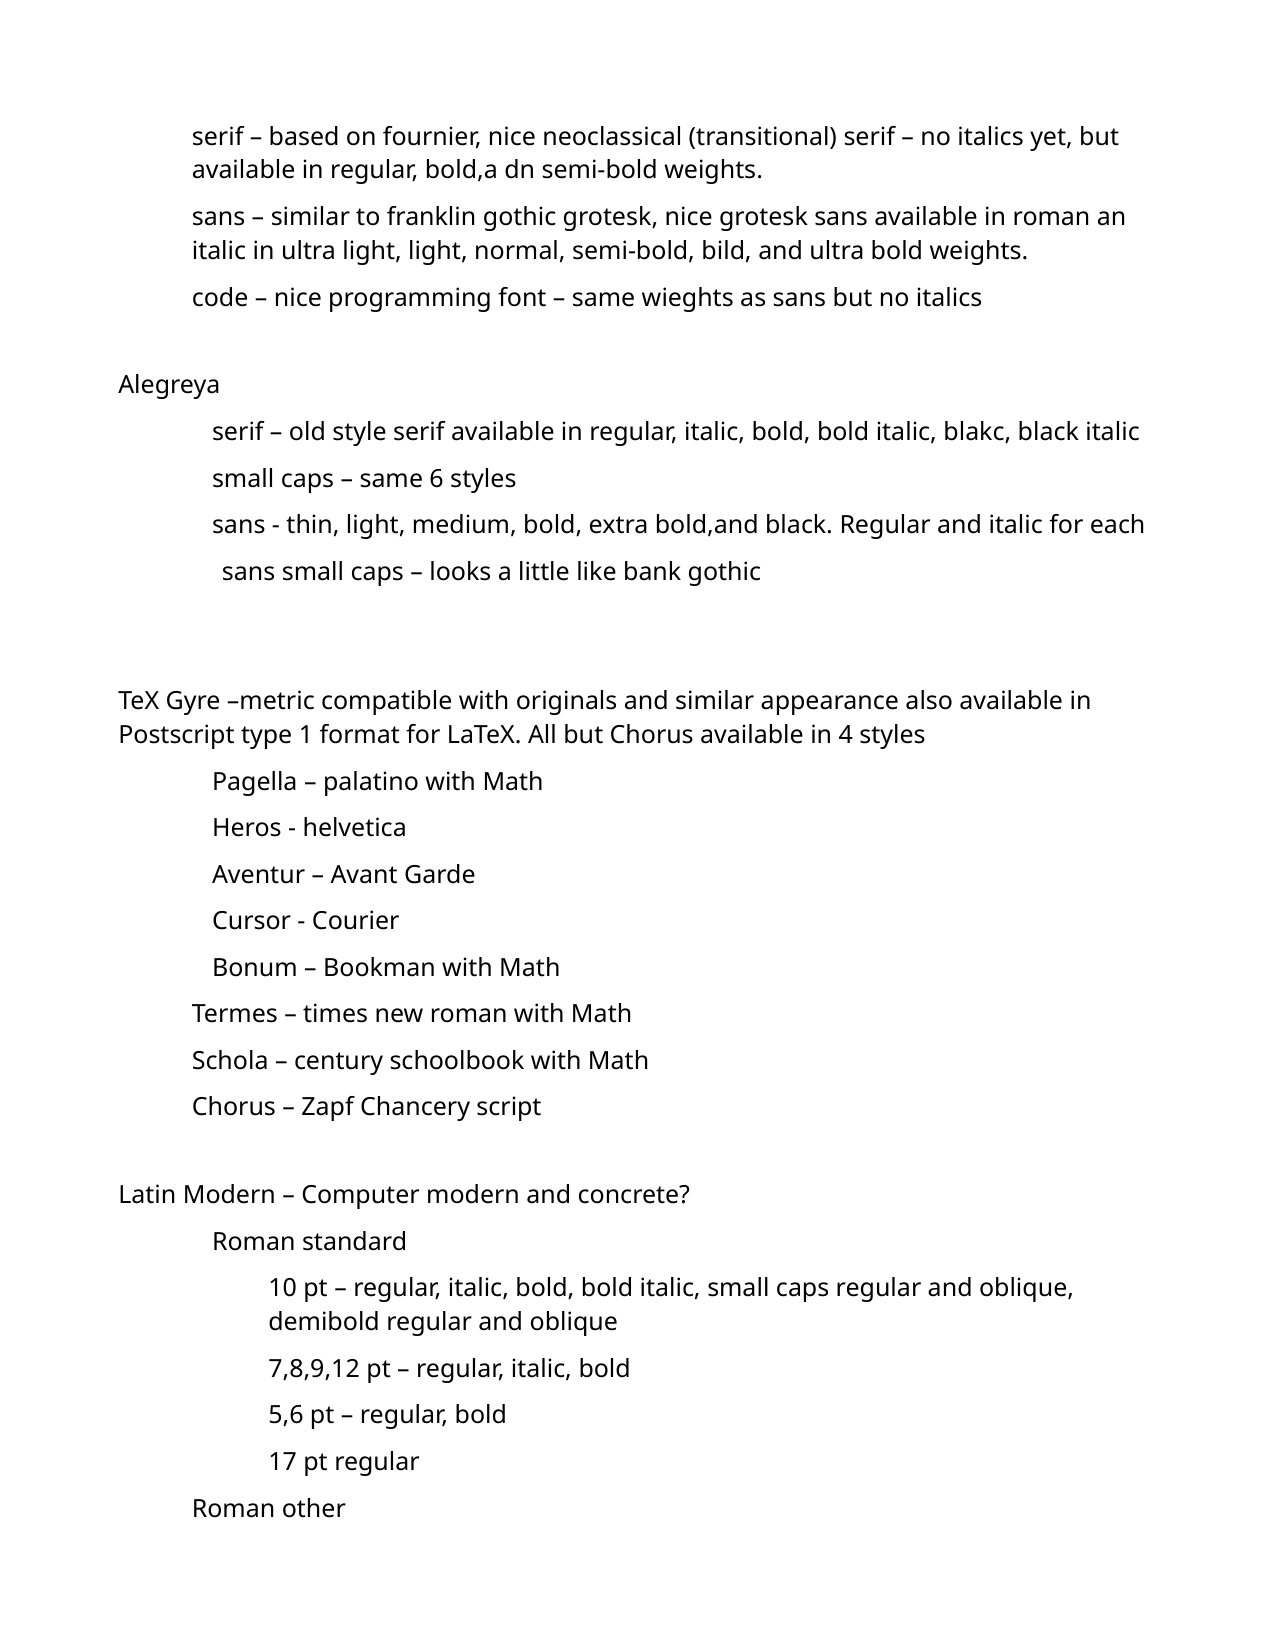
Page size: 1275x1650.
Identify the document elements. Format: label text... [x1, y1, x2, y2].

text Cursor - Courier [118, 903, 1157, 937]
text Roman standard [118, 1223, 1157, 1257]
text Roman other [118, 1490, 1157, 1524]
text 5,6 pt – regular, bold [268, 1397, 1157, 1431]
text Bonum – Bookman with Math [118, 949, 1157, 983]
text sans – similar to franklin gothic grotesk, nice grotesk sans available in roman an italic in ultra light, light, normal, semi-bold, bild, and ultra bold weights. [192, 199, 1157, 267]
text Heros - helvetica [118, 810, 1157, 844]
text Latin Modern – Computer modern and concrete? [118, 1177, 1157, 1211]
text sans small caps – looks a little like bank gothic [118, 553, 1157, 587]
text Chorus – Zapf Chancery script [118, 1089, 1157, 1123]
text Aventur – Avant Garde [118, 856, 1157, 890]
text Alegreya [118, 367, 1157, 401]
text TeX Gyre –metric compatible with originals and similar appearance also available in Postscript type 1 format for LaTeX. All but Chorus available in 4 styles [118, 682, 1157, 751]
text serif – based on fournier, nice neoclassical (transitional) serif – no italics yet, but available in regular, bold,a dn semi-bold weights. [192, 118, 1157, 186]
text sans - thin, light, medium, bold, extra bold,and black. Regular and italic for each [118, 507, 1157, 541]
text 7,8,9,12 pt – regular, italic, bold [268, 1351, 1157, 1385]
text 17 pt regular [268, 1444, 1157, 1478]
text Pagella – palatino with Math [118, 763, 1157, 797]
text small caps – same 6 styles [118, 460, 1157, 494]
text Termes – times new roman with Math [118, 996, 1157, 1030]
text code – nice programming font – same wieghts as sans but no italics [192, 279, 1157, 313]
text serif – old style serif available in regular, italic, bold, bold italic, blakc, black italic [118, 414, 1157, 448]
text 10 pt – regular, italic, bold, bold italic, small caps regular and oblique, demibold regular and oblique [268, 1270, 1157, 1338]
text Schola – century schoolbook with Math [118, 1042, 1157, 1077]
